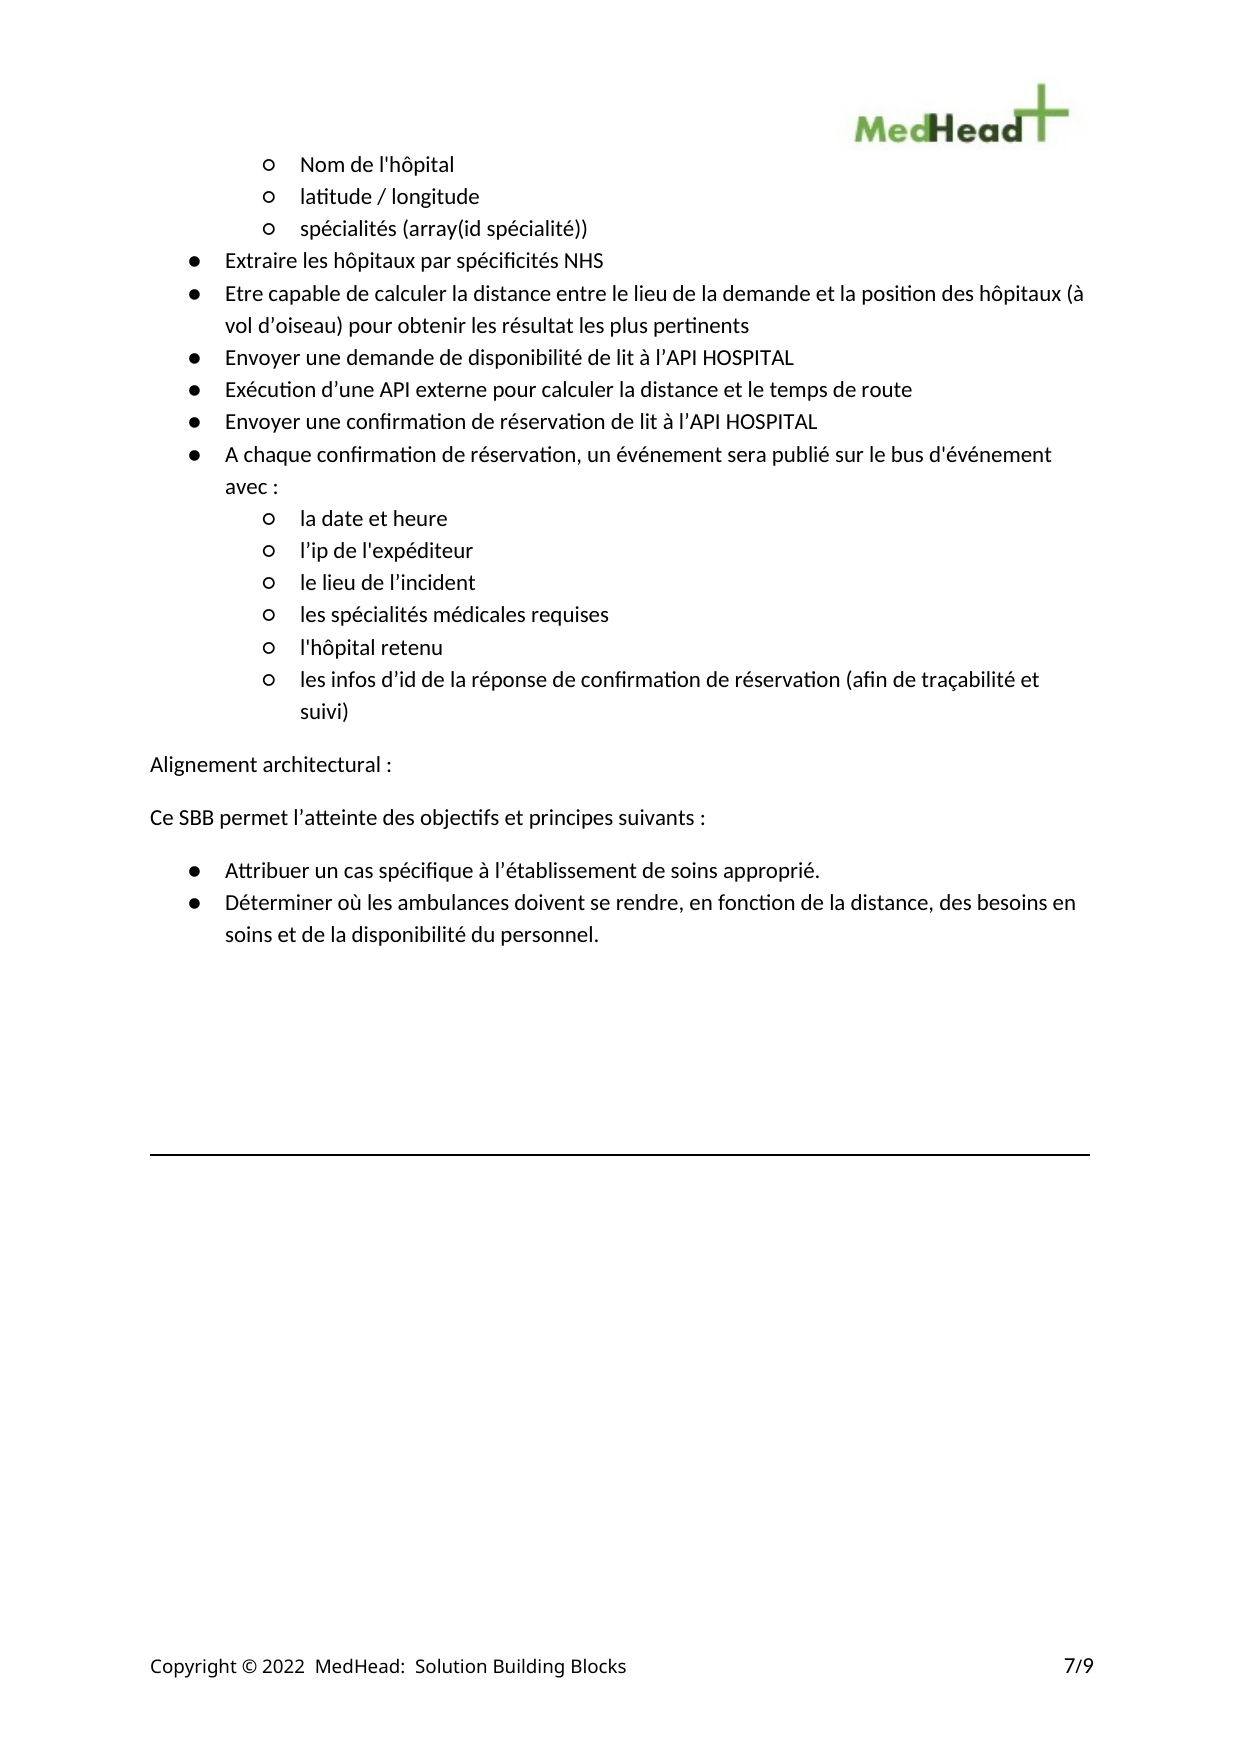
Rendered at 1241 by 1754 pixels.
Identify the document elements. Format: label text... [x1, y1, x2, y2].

list Attribuer un cas spécifique à l’établissement de soins approprié. [187, 856, 1090, 884]
list les infos d’id de la réponse de confirmation de réservation (afin de traçabilité et suivi) [262, 665, 1090, 725]
list Déterminer où les ambulances doivent se rendre, en fonction de la distance, des besoins en soins et de la disponibilité du personnel. [187, 888, 1090, 949]
list l’ip de l'expéditeur [262, 536, 1090, 564]
list les spécialités médicales requises [262, 601, 1090, 629]
list Extraire les hôpitaux par spécificités NHS [187, 247, 1090, 274]
text Alignement architectural : [150, 750, 1090, 778]
picture [834, 75, 1091, 150]
list le lieu de l’incident [262, 568, 1090, 596]
list Exécution d’une API externe pour calculer la distance et le temps de route [187, 375, 1090, 403]
list spécialités (array(id spécialité)) [262, 214, 1090, 242]
list l'hôpital retenu [262, 633, 1090, 661]
list Envoyer une confirmation de réservation de lit à l’API HOSPITAL [187, 407, 1090, 436]
list latitude / longitude [262, 182, 1090, 210]
list Etre capable de calculer la distance entre le lieu de la demande et la position des hôpitaux (à vol d’oiseau) pour obtenir les résultat les plus pertinents [187, 279, 1090, 339]
list Envoyer une demande de disponibilité de lit à l’API HOSPITAL [187, 343, 1090, 371]
list A chaque confirmation de réservation, un événement sera publié sur le bus d'événement avec : [187, 440, 1090, 500]
list Nom de l'hôpital [262, 150, 1090, 178]
text Ce SBB permet l’atteinte des objectifs et principes suivants : [150, 803, 1090, 831]
list la date et heure [262, 504, 1090, 532]
